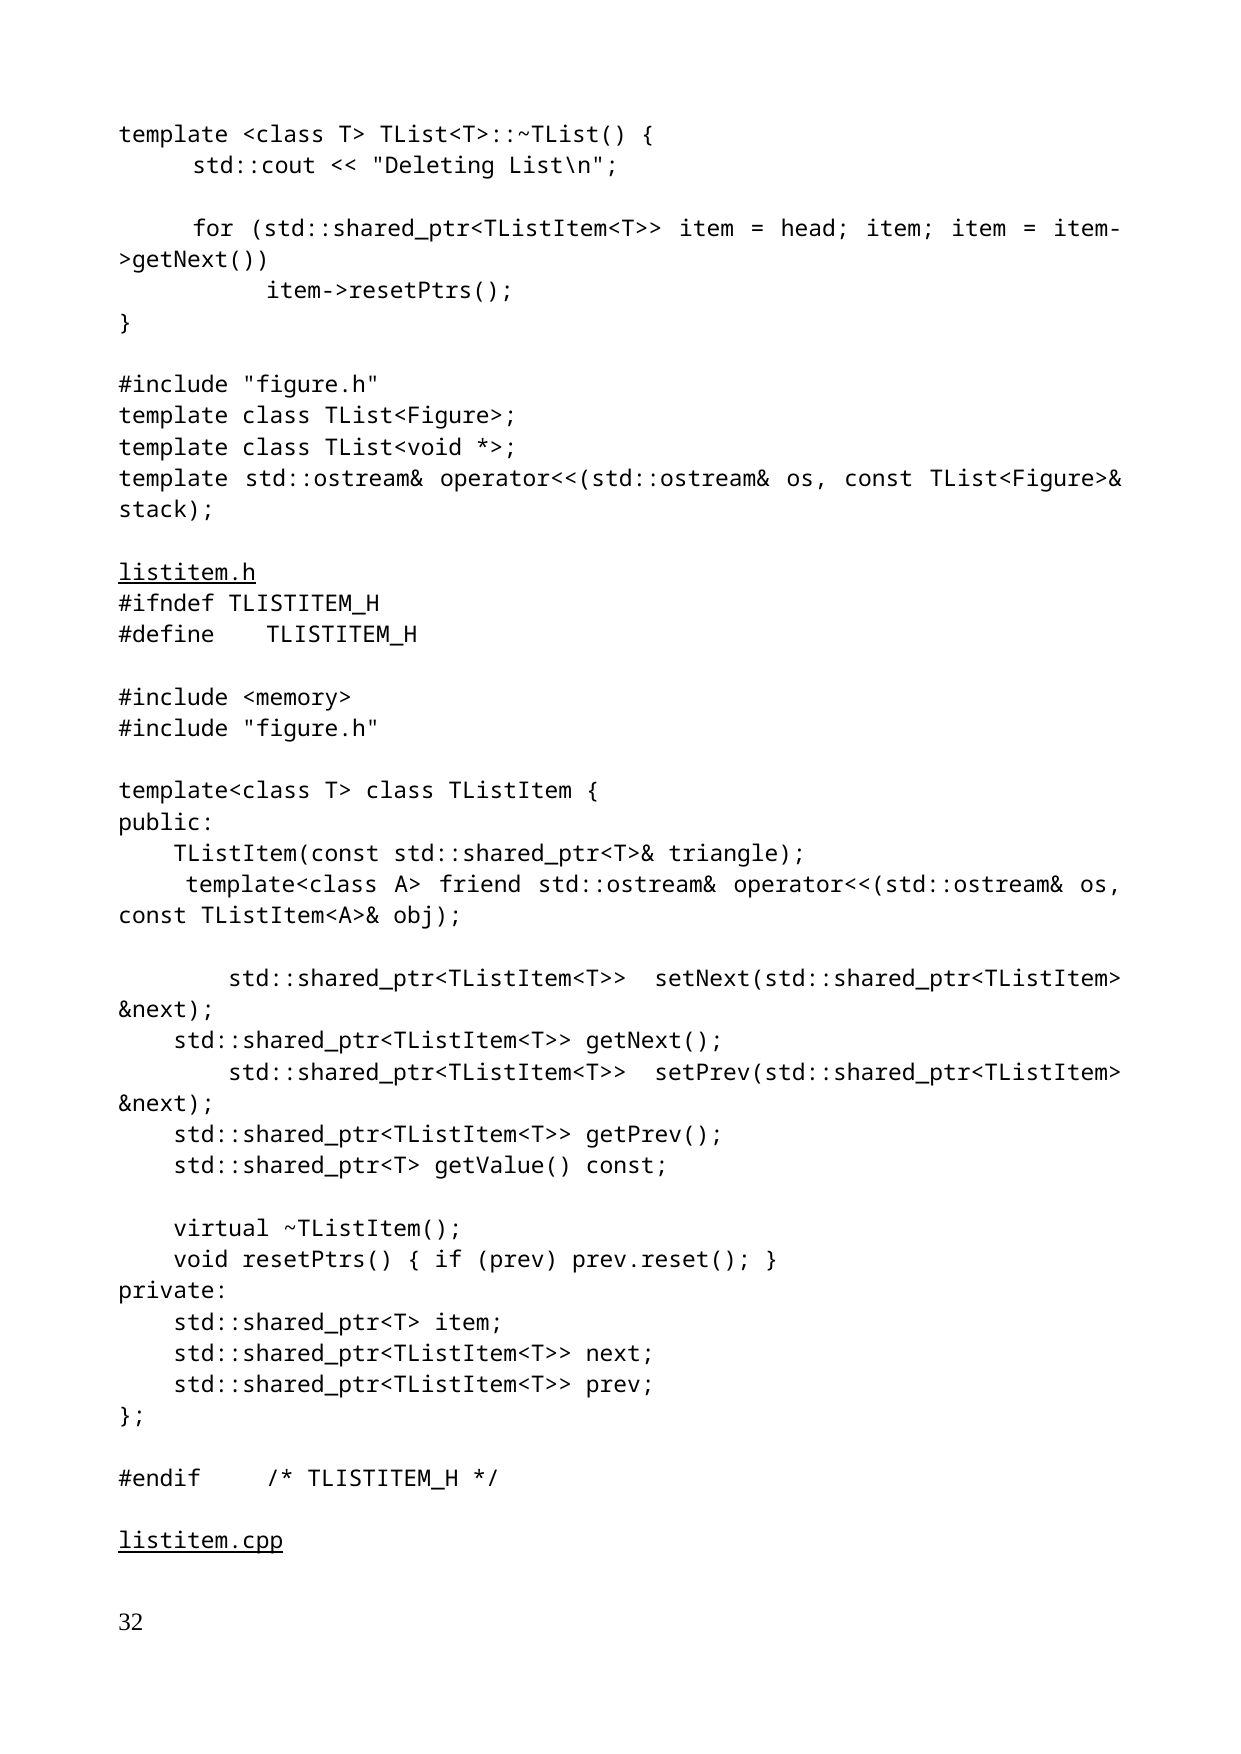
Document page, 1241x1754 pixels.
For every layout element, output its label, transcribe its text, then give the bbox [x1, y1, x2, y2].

text item->resetPtrs(); [118, 274, 1122, 306]
text std::shared_ptr<TListItem<T>> setPrev(std::shared_ptr<TListItem> &next); [118, 1056, 1122, 1118]
text template class TList<void *>; [118, 431, 1122, 462]
text virtual ~TListItem(); [118, 1212, 1122, 1243]
text std::shared_ptr<TListItem<T>> next; [118, 1337, 1122, 1368]
text #endif /* TLISTITEM_H */ [118, 1462, 1122, 1493]
text template class TList<Figure>; [118, 399, 1122, 431]
text TListItem(const std::shared_ptr<T>& triangle); [118, 837, 1122, 868]
text template<class T> class TListItem { [118, 774, 1122, 806]
text }; [118, 1399, 1122, 1431]
text #ifndef TLISTITEM_H [118, 587, 1122, 618]
text #include "figure.h" [118, 712, 1122, 743]
text std::cout << "Deleting List\n"; [118, 149, 1122, 181]
text template<class A> friend std::ostream& operator<<(std::ostream& os, const TListItem<A>& obj); [118, 868, 1122, 931]
text std::shared_ptr<TListItem<T>> getPrev(); [118, 1118, 1122, 1149]
text listitem.h [118, 556, 1122, 587]
text std::shared_ptr<TListItem<T>> getNext(); [118, 1024, 1122, 1056]
text public: [118, 806, 1122, 837]
text void resetPtrs() { if (prev) prev.reset(); } [118, 1243, 1122, 1274]
text #define TLISTITEM_H [118, 618, 1122, 649]
text template <class T> TList<T>::~TList() { [118, 118, 1122, 149]
text std::shared_ptr<T> getValue() const; [118, 1149, 1122, 1181]
text template std::ostream& operator<<(std::ostream& os, const TList<Figure>& stack); [118, 462, 1122, 524]
text for (std::shared_ptr<TListItem<T>> item = head; item; item = item->getNext()) [118, 212, 1122, 274]
text #include "figure.h" [118, 368, 1122, 399]
text std::shared_ptr<TListItem<T>> setNext(std::shared_ptr<TListItem> &next); [118, 962, 1122, 1024]
text std::shared_ptr<T> item; [118, 1306, 1122, 1337]
text listitem.cpp [118, 1524, 1122, 1556]
text } [118, 306, 1122, 337]
text #include <memory> [118, 681, 1122, 712]
text private: [118, 1274, 1122, 1306]
text std::shared_ptr<TListItem<T>> prev; [118, 1368, 1122, 1399]
